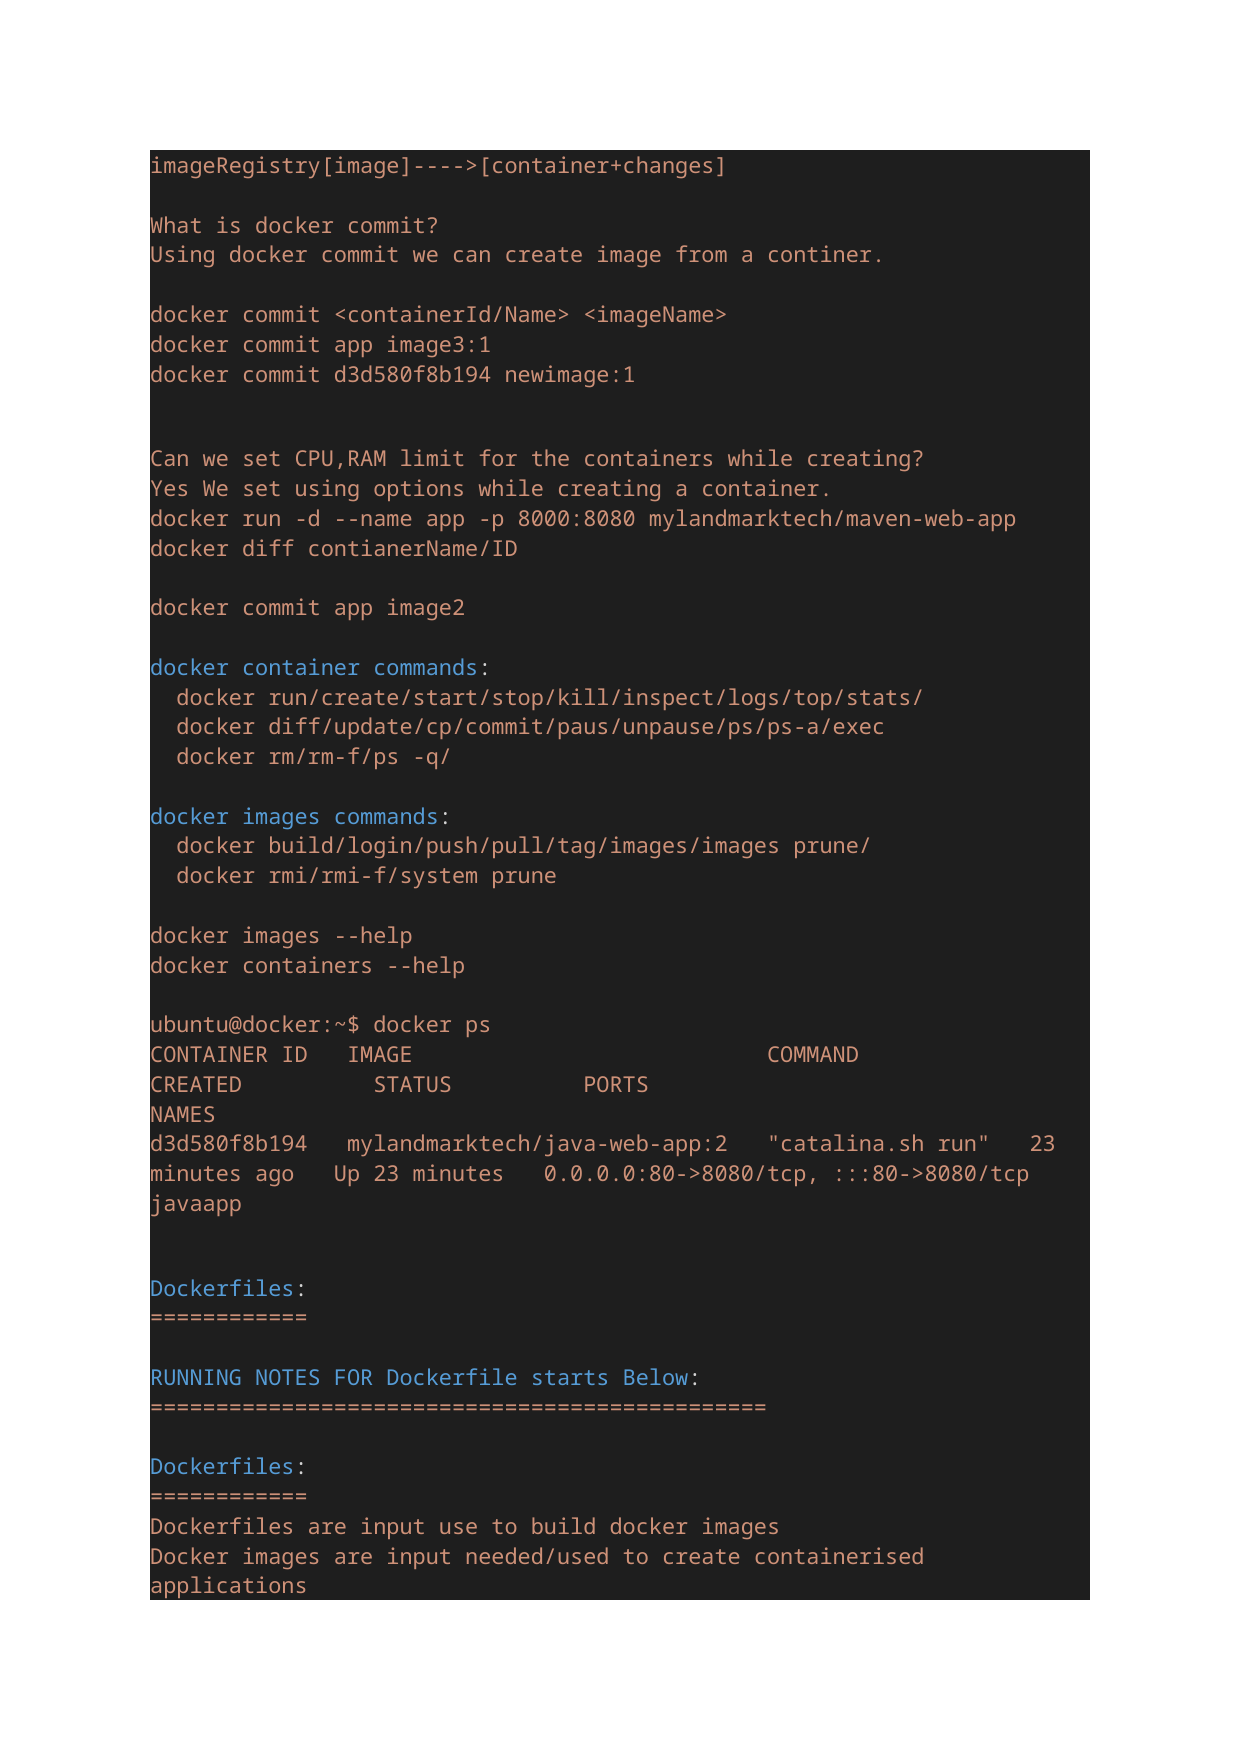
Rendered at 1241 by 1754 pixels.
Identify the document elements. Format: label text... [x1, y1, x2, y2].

text docker commit d3d580f8b194 newimage:1 [150, 358, 1090, 388]
text Using docker commit we can create image from a continer. [150, 239, 1090, 269]
text docker images --help [150, 920, 1090, 949]
text d3d580f8b194 mylandmarktech/java-web-app:2 "catalina.sh run" 23 minutes ago Up 23 minutes 0.0.0.0:80->8080/tcp, :::80->8080/tcp javaapp [150, 1128, 1090, 1218]
text docker rm/rm-f/ps -q/ [150, 741, 1090, 771]
text Can we set CPU,RAM limit for the containers while creating? [150, 443, 1090, 473]
text ============ [150, 1302, 1090, 1332]
text RUNNING NOTES FOR Dockerfile starts Below: [150, 1362, 1090, 1392]
text docker build/login/push/pull/tag/images/images prune/ [150, 830, 1090, 860]
text docker run -d --name app -p 8000:8080 mylandmarktech/maven-web-app [150, 503, 1090, 532]
text Yes We set using options while creating a container. [150, 473, 1090, 503]
text docker commit app image3:1 [150, 329, 1090, 358]
text Dockerfiles are input use to build docker images [150, 1511, 1090, 1541]
text docker diff contianerName/ID [150, 532, 1090, 562]
text CONTAINER ID IMAGE COMMAND CREATED STATUS PORTS NAMES [150, 1039, 1090, 1128]
text What is docker commit? [150, 209, 1090, 239]
text imageRegistry[image]---->[container+changes] [150, 150, 1090, 180]
text Docker images are input needed/used to create containerised applications [150, 1541, 1090, 1600]
text docker images commands: [150, 801, 1090, 830]
text docker commit <containerId/Name> <imageName> [150, 299, 1090, 329]
text docker containers --help [150, 949, 1090, 979]
text ============ [150, 1481, 1090, 1511]
text Dockerfiles: [150, 1272, 1090, 1302]
text Dockerfiles: [150, 1451, 1090, 1481]
text docker commit app image2 [150, 592, 1090, 622]
text =============================================== [150, 1392, 1090, 1421]
text docker diff/update/cp/commit/paus/unpause/ps/ps-a/exec [150, 711, 1090, 741]
text docker container commands: [150, 652, 1090, 681]
text ubuntu@docker:~$ docker ps [150, 1009, 1090, 1039]
text docker run/create/start/stop/kill/inspect/logs/top/stats/ [150, 681, 1090, 711]
text docker rmi/rmi-f/system prune [150, 860, 1090, 890]
